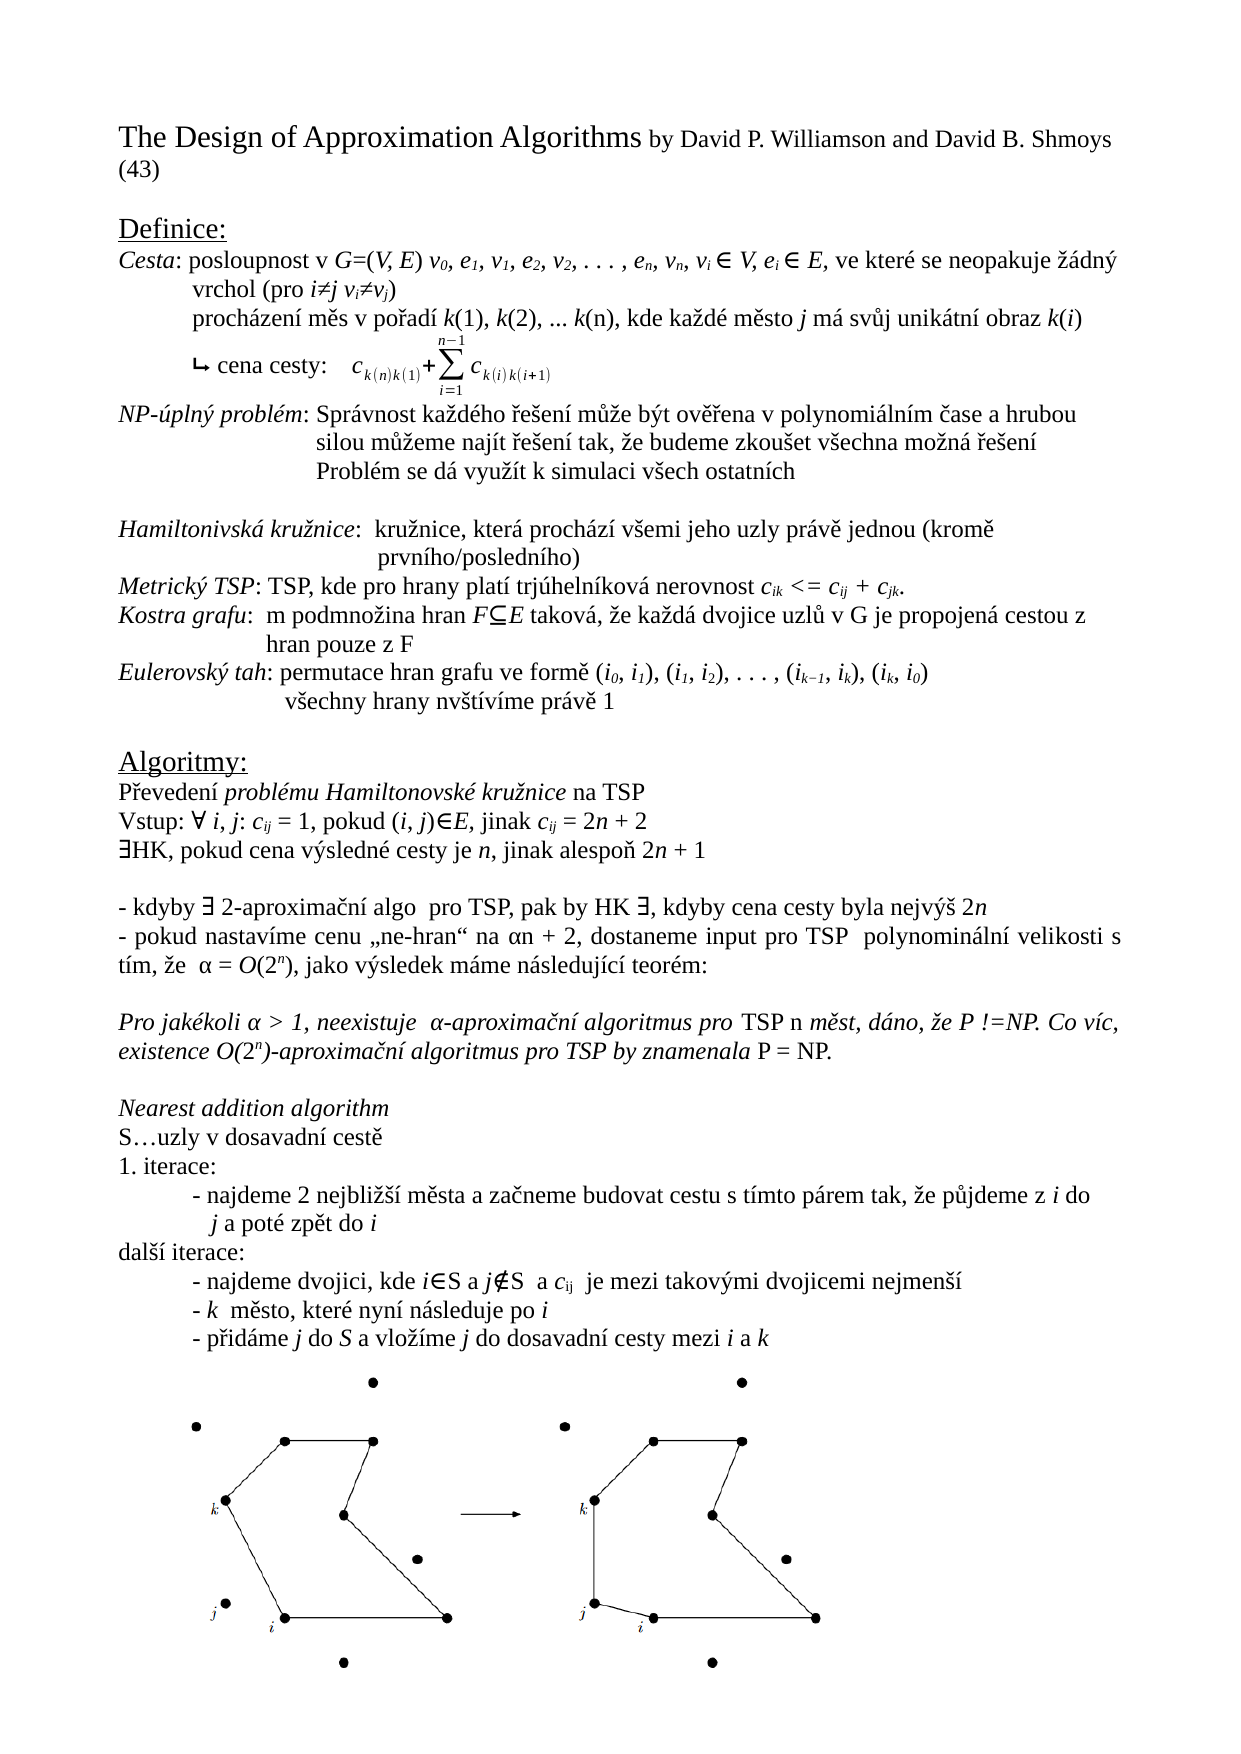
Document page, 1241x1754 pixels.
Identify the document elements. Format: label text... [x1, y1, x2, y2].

text všechny hrany nvštívíme právě 1 [118, 686, 1122, 715]
text Převedení problému Hamiltonovské kružnice na TSP [118, 777, 1122, 806]
text NP-úplný problém: Správnost každého řešení může být ověřena v polynomiálním čase a hrubou silou můžeme najít řešení tak, že budeme zkoušet všechna možná řešení [118, 399, 1122, 456]
text Nearest addition algorithm [118, 1093, 1122, 1122]
picture [178, 1360, 834, 1683]
text The Design of Approximation Algorithms by David P. Williamson and David B. Shmoys (43) [118, 118, 1122, 183]
text Hamiltonivská kružnice: kružnice, která prochází všemi jeho uzly právě jednou (kromě prvního/posledního) [118, 514, 1122, 571]
text další iterace: [118, 1237, 1122, 1266]
text Cesta: posloupnost v G=(V, E) v0, e1, v1, e2, v2, . . . , en, vn, vi ∈ V, ei ∈ E, ve které se neopakuje žádný vrchol (pro i≠j vi≠vj) [118, 245, 1122, 303]
text Vstup: ∀ i, j: cij = 1, pokud (i, j)∈E, jinak cij = 2n + 2 [118, 806, 1122, 835]
text Problém se dá využít k simulaci všech ostatních [118, 456, 1122, 485]
text Kostra grafu: m podmnožina hran F⊆E taková, že každá dvojice uzlů v G je propojená cestou z [118, 600, 1122, 629]
text Algoritmy: [118, 744, 1122, 777]
text - kdyby ∃ 2-aproximační algo pro TSP, pak by HK ∃, kdyby cena cesty byla nejvýš 2n [118, 892, 1122, 921]
text Definice: [118, 212, 1122, 245]
text - pokud nastavíme cenu „ne-hran“ na αn + 2, dostaneme input pro TSP polynominální velikosti s tím, že α = O(2n), jako výsledek máme následující teorém: [118, 921, 1122, 978]
text S…uzly v dosavadní cestě [118, 1122, 1122, 1151]
text - najdeme dvojici, kde i∈S a j∉S a cij je mezi takovými dvojicemi nejmenší [118, 1266, 1122, 1295]
text - k město, které nyní následuje po i - přidáme j do S a vložíme j do dosavadní cesty mezi i a k [118, 1295, 1122, 1352]
text Metrický TSP: TSP, kde pro hrany platí trjúhelníková nerovnost cik <= cij + cjk. [118, 571, 1122, 600]
text j a poté zpět do i [118, 1208, 1122, 1237]
text hran pouze z F [118, 629, 1122, 657]
text 1. iterace: [118, 1151, 1122, 1180]
text procházení měs v pořadí k(1), k(2), ... k(n), kde každé město j má svůj unikátní obraz k(i) ⮡ cena cesty: [118, 303, 1122, 399]
text - najdeme 2 nejbližší města a začneme budovat cestu s tímto párem tak, že půjdeme z i do [118, 1180, 1122, 1208]
text Pro jakékoli α > 1, neexistuje α-aproximační algoritmus pro TSP n měst, dáno, že P !=NP. Co víc, existence O(2n)-aproximační algoritmus pro TSP by znamenala P = NP. [118, 1007, 1122, 1065]
text Eulerovský tah: permutace hran grafu ve formě (i0, i1), (i1, i2), . . . , (ik−1, ik), (ik, i0) [118, 657, 1122, 686]
text ∃HK, pokud cena výsledné cesty je n, jinak alespoň 2n + 1 [118, 835, 1122, 863]
